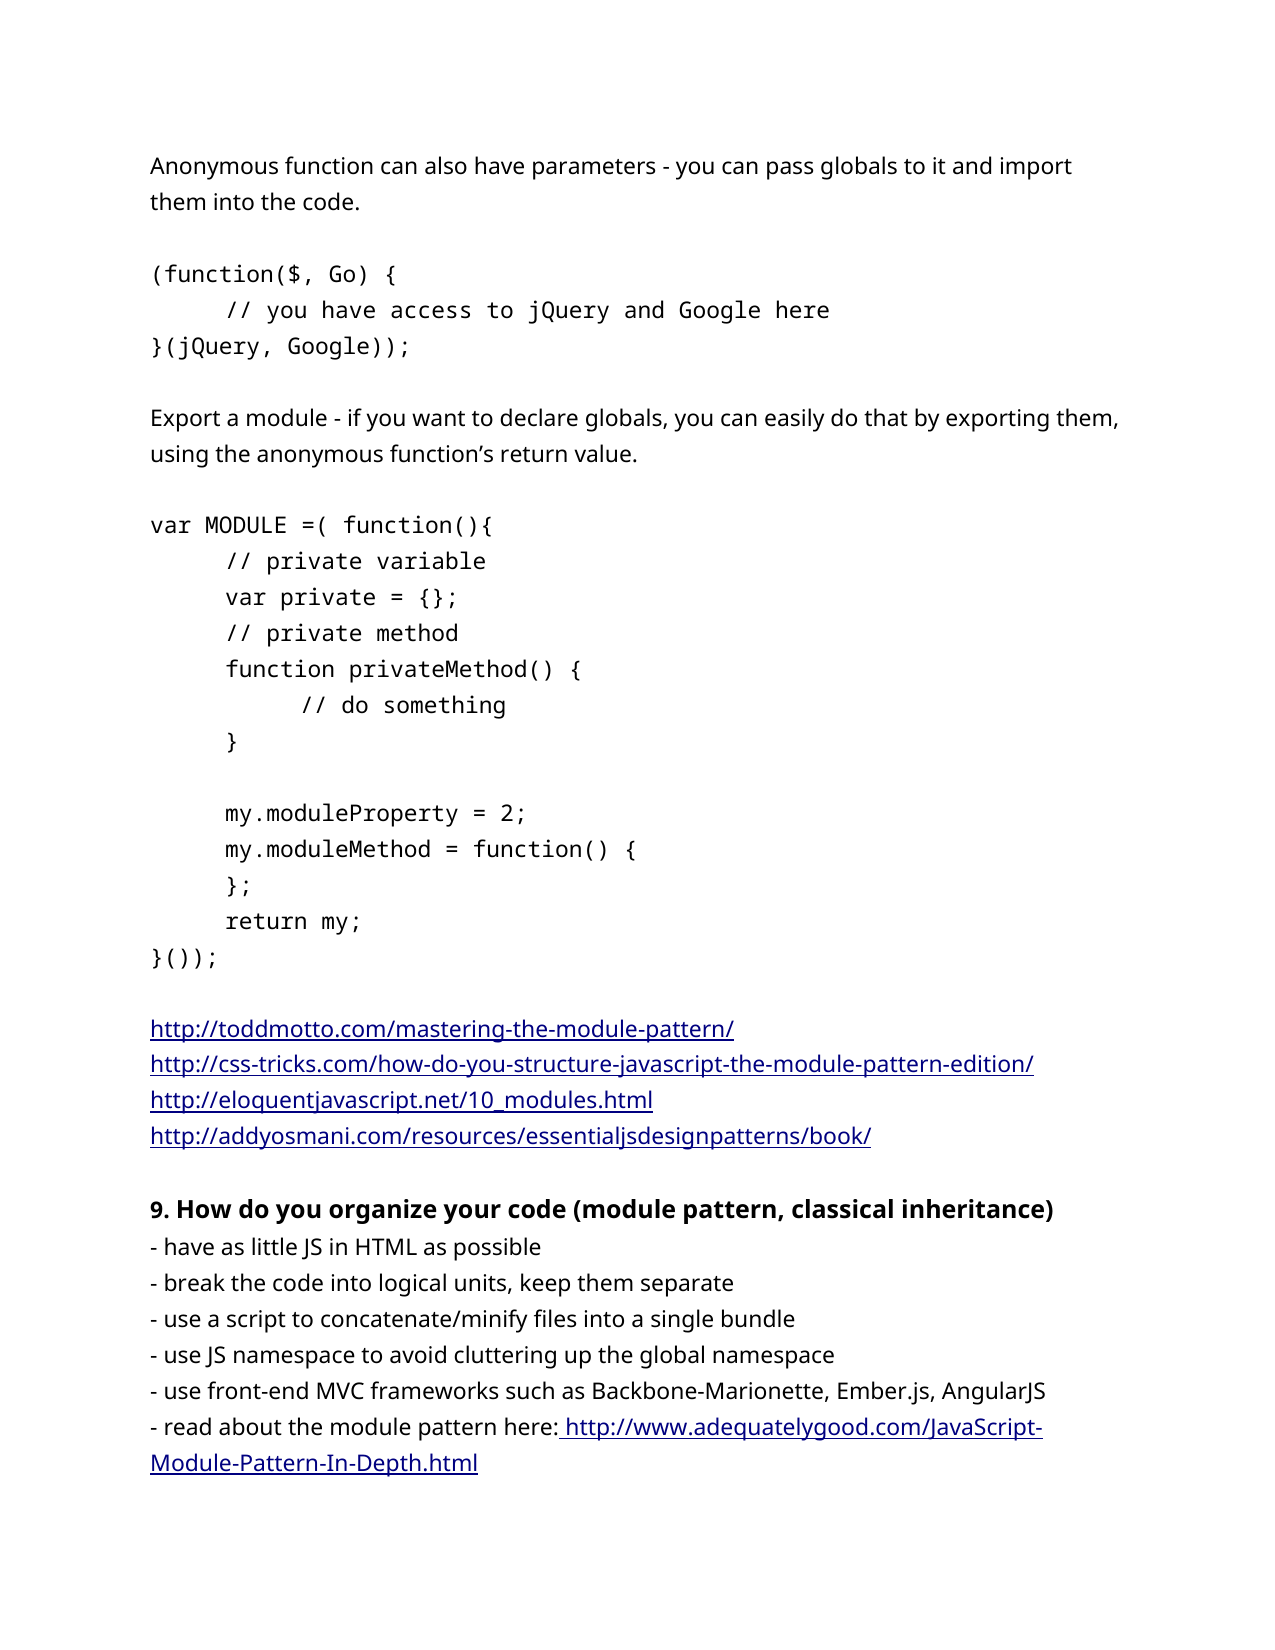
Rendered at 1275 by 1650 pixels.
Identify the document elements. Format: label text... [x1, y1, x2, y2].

text Export a module - if you want to declare globals, you can easily do that by exporting them, using the anonymous function’s return value. [150, 402, 1125, 469]
text var MODULE =( function(){ [150, 509, 1125, 541]
text Anonymous function can also have parameters - you can pass globals to it and import them into the code. [150, 150, 1125, 217]
text }()); [150, 941, 1125, 972]
text 9. How do you organize your code (module pattern, classical inheritance) [150, 1192, 1125, 1226]
text } [150, 725, 1125, 756]
text }(jQuery, Google)); [150, 330, 1125, 361]
text // you have access to jQuery and Google here [150, 294, 1125, 325]
text // private method [150, 617, 1125, 648]
text - break the code into logical units, keep them separate [150, 1267, 1125, 1298]
text - use JS namespace to avoid cluttering up the global namespace [150, 1339, 1125, 1370]
text - have as little JS in HTML as possible [150, 1231, 1125, 1263]
text http://eloquentjavascript.net/10_modules.html [150, 1084, 1125, 1116]
text // do something [150, 689, 1125, 720]
text var private = {}; [150, 581, 1125, 612]
text // private variable [150, 545, 1125, 577]
text (function($, Go) { [150, 258, 1125, 289]
text function privateMethod() { [150, 653, 1125, 684]
text http://toddmotto.com/mastering-the-module-pattern/ [150, 1012, 1125, 1044]
text http://css-tricks.com/how-do-you-structure-javascript-the-module-pattern-edition/ [150, 1048, 1125, 1080]
text my.moduleMethod = function() { [150, 833, 1125, 864]
text - use front-end MVC frameworks such as Backbone-Marionette, Ember.js, AngularJS [150, 1375, 1125, 1406]
text my.moduleProperty = 2; [150, 797, 1125, 828]
text return my; [150, 905, 1125, 936]
text }; [150, 869, 1125, 900]
text - read about the module pattern here: http://www.adequatelygood.com/JavaScript-Module-Pattern-In-Depth.html [150, 1411, 1125, 1478]
text - use a script to concatenate/minify files into a single bundle [150, 1303, 1125, 1334]
text http://addyosmani.com/resources/essentialjsdesignpatterns/book/ [150, 1120, 1125, 1152]
